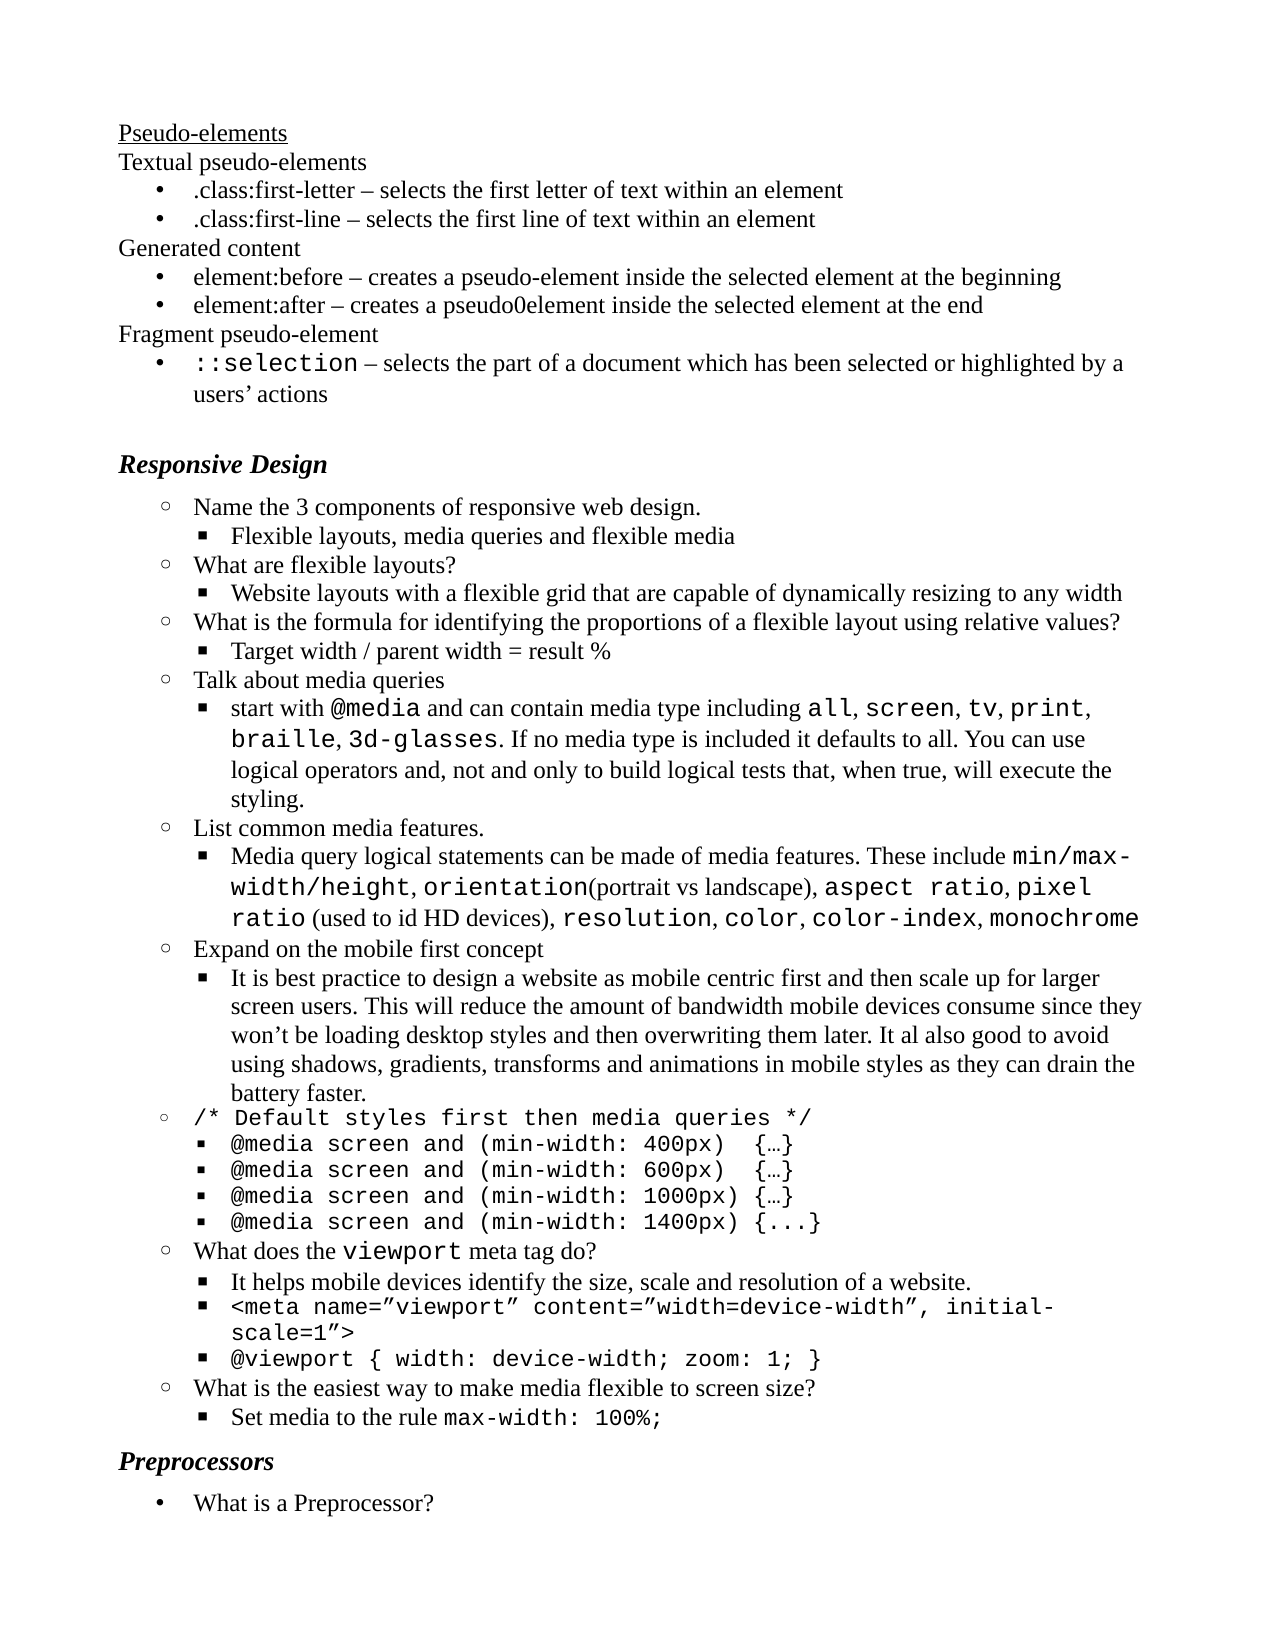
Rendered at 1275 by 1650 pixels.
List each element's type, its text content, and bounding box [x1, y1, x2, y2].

list @media screen and (min-width: 400px) {…} [193, 1132, 1157, 1158]
list @media screen and (min-width: 600px) {…} [193, 1158, 1157, 1184]
text Pseudo-elements [118, 118, 1157, 147]
list What is a Preprocessor? [156, 1488, 1157, 1517]
list Name the 3 components of responsive web design. [156, 492, 1157, 521]
subtitle Responsive Design [118, 448, 1157, 480]
list What is the easiest way to make media flexible to screen size? [156, 1373, 1157, 1402]
list Target width / parent width = result % [193, 636, 1157, 665]
list Expand on the mobile first concept [156, 934, 1157, 963]
subtitle Preprocessors [118, 1445, 1157, 1476]
list It helps mobile devices identify the size, scale and resolution of a website. [193, 1267, 1157, 1296]
list Website layouts with a flexible grid that are capable of dynamically resizing to any width [193, 578, 1157, 607]
text Fragment pseudo-element [118, 319, 1157, 348]
list What does the viewport meta tag do? [156, 1236, 1157, 1267]
list <meta name=”viewport” content=”width=device-width”, initial-scale=1”> [193, 1296, 1157, 1347]
list @media screen and (min-width: 1400px) {...} [193, 1210, 1157, 1236]
list .class:first-letter – selects the first letter of text within an element [156, 176, 1157, 204]
list start with @media and can contain media type including all, screen, tv, print, braille, 3d-glasses. If no media type is included it defaults to all. You can use logical operators and, not and only to build logical tests that, when true, will execute the styling. [193, 693, 1157, 813]
list ::selection – selects the part of a document which has been selected or highlighted by a users’ actions [156, 348, 1157, 408]
list element:before – creates a pseudo-element inside the selected element at the beginning [156, 262, 1157, 291]
list element:after – creates a pseudo0element inside the selected element at the end [156, 291, 1157, 319]
list Talk about media queries [156, 665, 1157, 693]
list Set media to the rule max-width: 100%; [193, 1402, 1157, 1432]
list /* Default styles first then media queries */ [156, 1106, 1157, 1132]
list What are flexible layouts? [156, 550, 1157, 578]
list Flexible layouts, media queries and flexible media [193, 521, 1157, 550]
list List common media features. [156, 813, 1157, 841]
list Media query logical statements can be made of media features. These include min/max-width/height, orientation(portrait vs landscape), aspect ratio, pixel ratio (used to id HD devices), resolution, color, color-index, monochrome [193, 841, 1157, 934]
list It is best practice to design a website as mobile centric first and then scale up for larger screen users. This will reduce the amount of bandwidth mobile devices consume since they won’t be loading desktop styles and then overwriting them later. It al also good to avoid using shadows, gradients, transforms and animations in mobile styles as they can drain the battery faster. [193, 963, 1157, 1106]
text Generated content [118, 233, 1157, 262]
list @media screen and (min-width: 1000px) {…} [193, 1184, 1157, 1210]
list What is the formula for identifying the proportions of a flexible layout using relative values? [156, 607, 1157, 636]
list @viewport { width: device-width; zoom: 1; } [193, 1347, 1157, 1373]
list .class:first-line – selects the first line of text within an element [156, 204, 1157, 233]
text Textual pseudo-elements [118, 147, 1157, 176]
